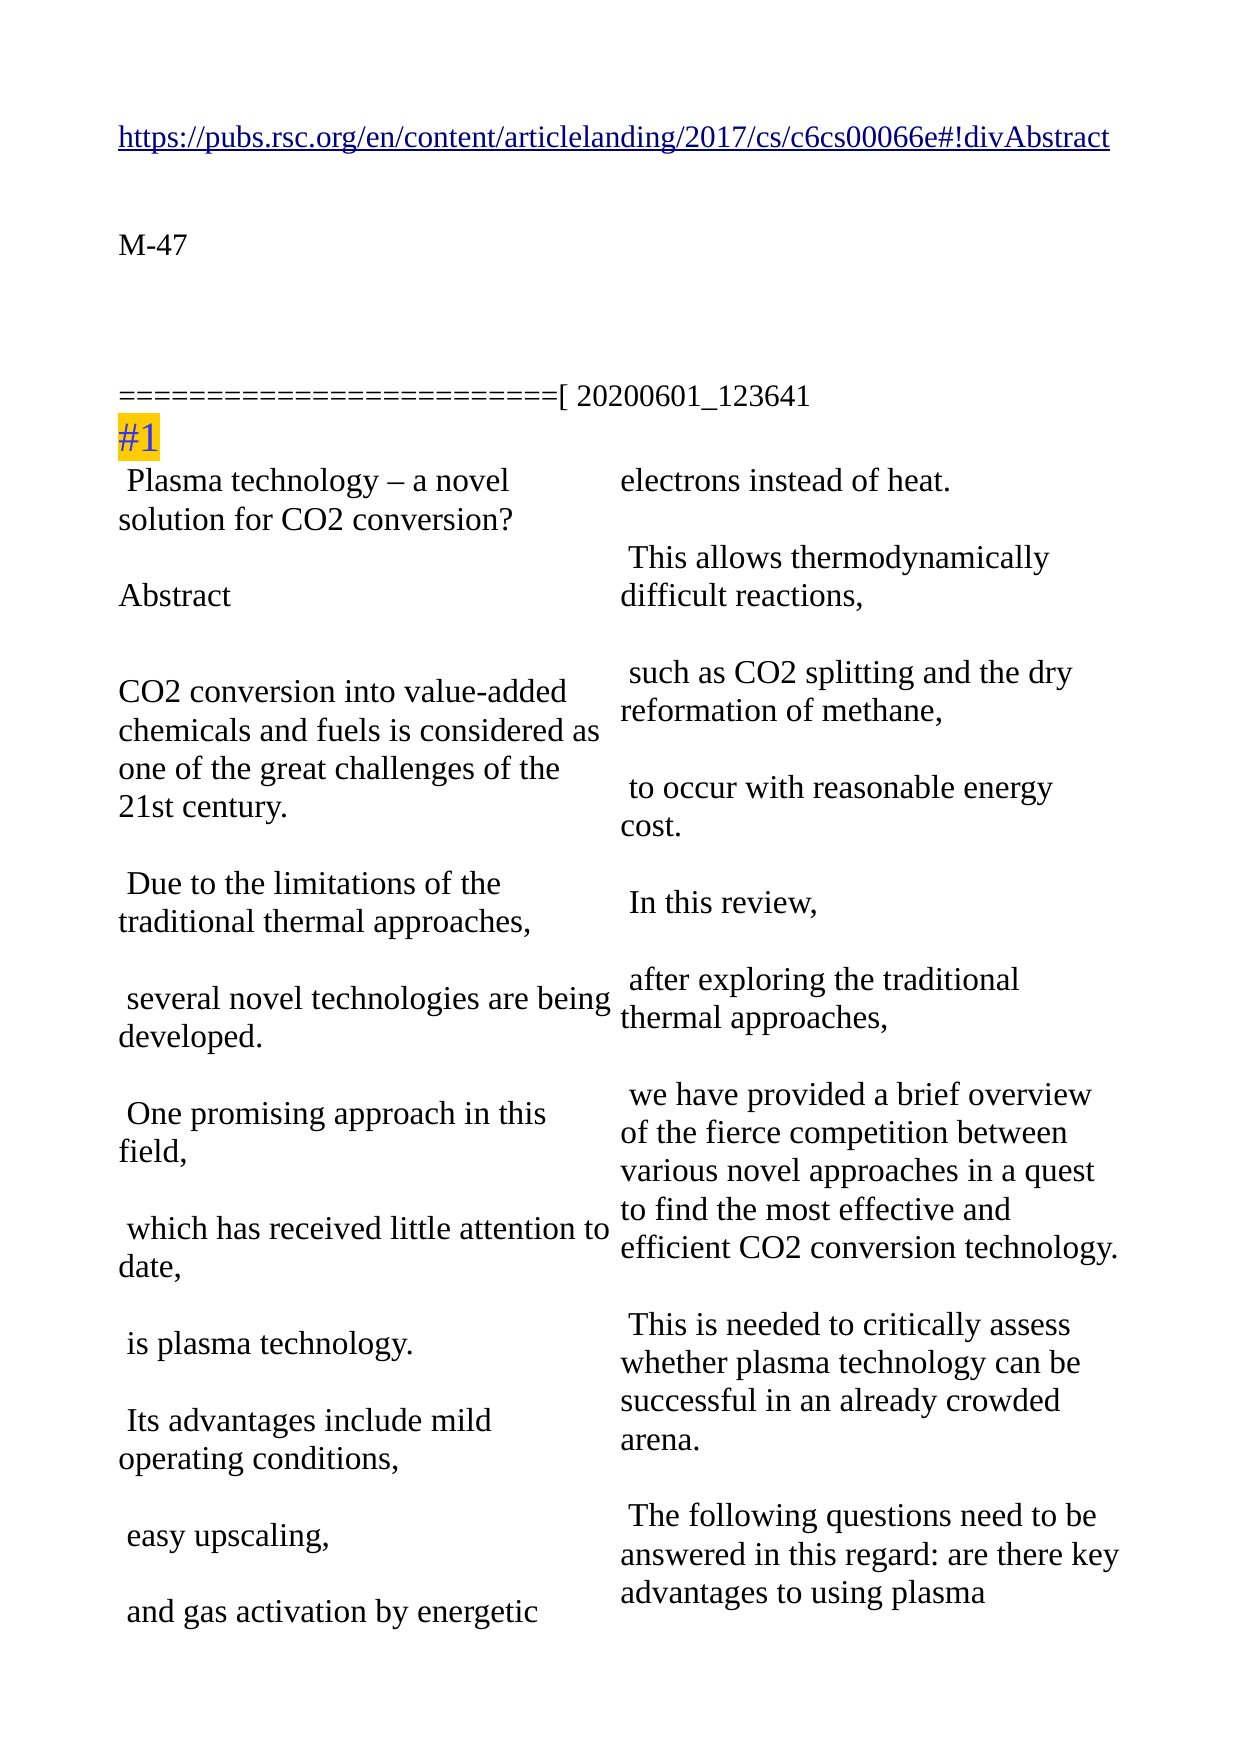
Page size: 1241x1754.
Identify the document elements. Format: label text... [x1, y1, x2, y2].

text such as CO2 splitting and the dry reformation of methane, [620, 652, 1122, 729]
text easy upscaling, [118, 1515, 620, 1553]
text M-47 [118, 226, 1122, 262]
text several novel technologies are being developed. [118, 978, 620, 1055]
text Its advantages include mild operating conditions, [118, 1400, 620, 1477]
text In this review, [620, 882, 1122, 921]
text Due to the limitations of the traditional thermal approaches, [118, 863, 620, 940]
text we have provided a brief overview of the fierce competition between various novel approaches in a quest to find the most effective and efficient CO2 conversion technology. [620, 1074, 1122, 1266]
text One promising approach in this field, [118, 1093, 620, 1170]
text which has received little attention to date, [118, 1208, 620, 1285]
text after exploring the traditional thermal approaches, [620, 959, 1122, 1036]
text This is needed to critically assess whether plasma technology can be successful in an already crowded arena. [620, 1304, 1122, 1457]
text Abstract [118, 576, 620, 614]
text to occur with reasonable energy cost. [620, 767, 1122, 844]
text #1 [118, 413, 1122, 461]
text and gas activation by energetic [118, 1592, 620, 1630]
text CO2 conversion into value-added chemicals and fuels is considered as one of the great challenges of the 21st century. [118, 672, 620, 825]
text electrons instead of heat. [620, 461, 1122, 499]
text The following questions need to be answered in this regard: are there key advantages to using plasma [620, 1496, 1122, 1611]
text https://pubs.rsc.org/en/content/articlelanding/2017/cs/c6cs00066e#!divAbstract [118, 118, 1122, 154]
text Plasma technology – a novel solution for CO2 conversion? [118, 461, 620, 537]
text This allows thermodynamically difficult reactions, [620, 537, 1122, 614]
text is plasma technology. [118, 1323, 620, 1362]
text =========================[ 20200601_123641 [118, 377, 1122, 413]
